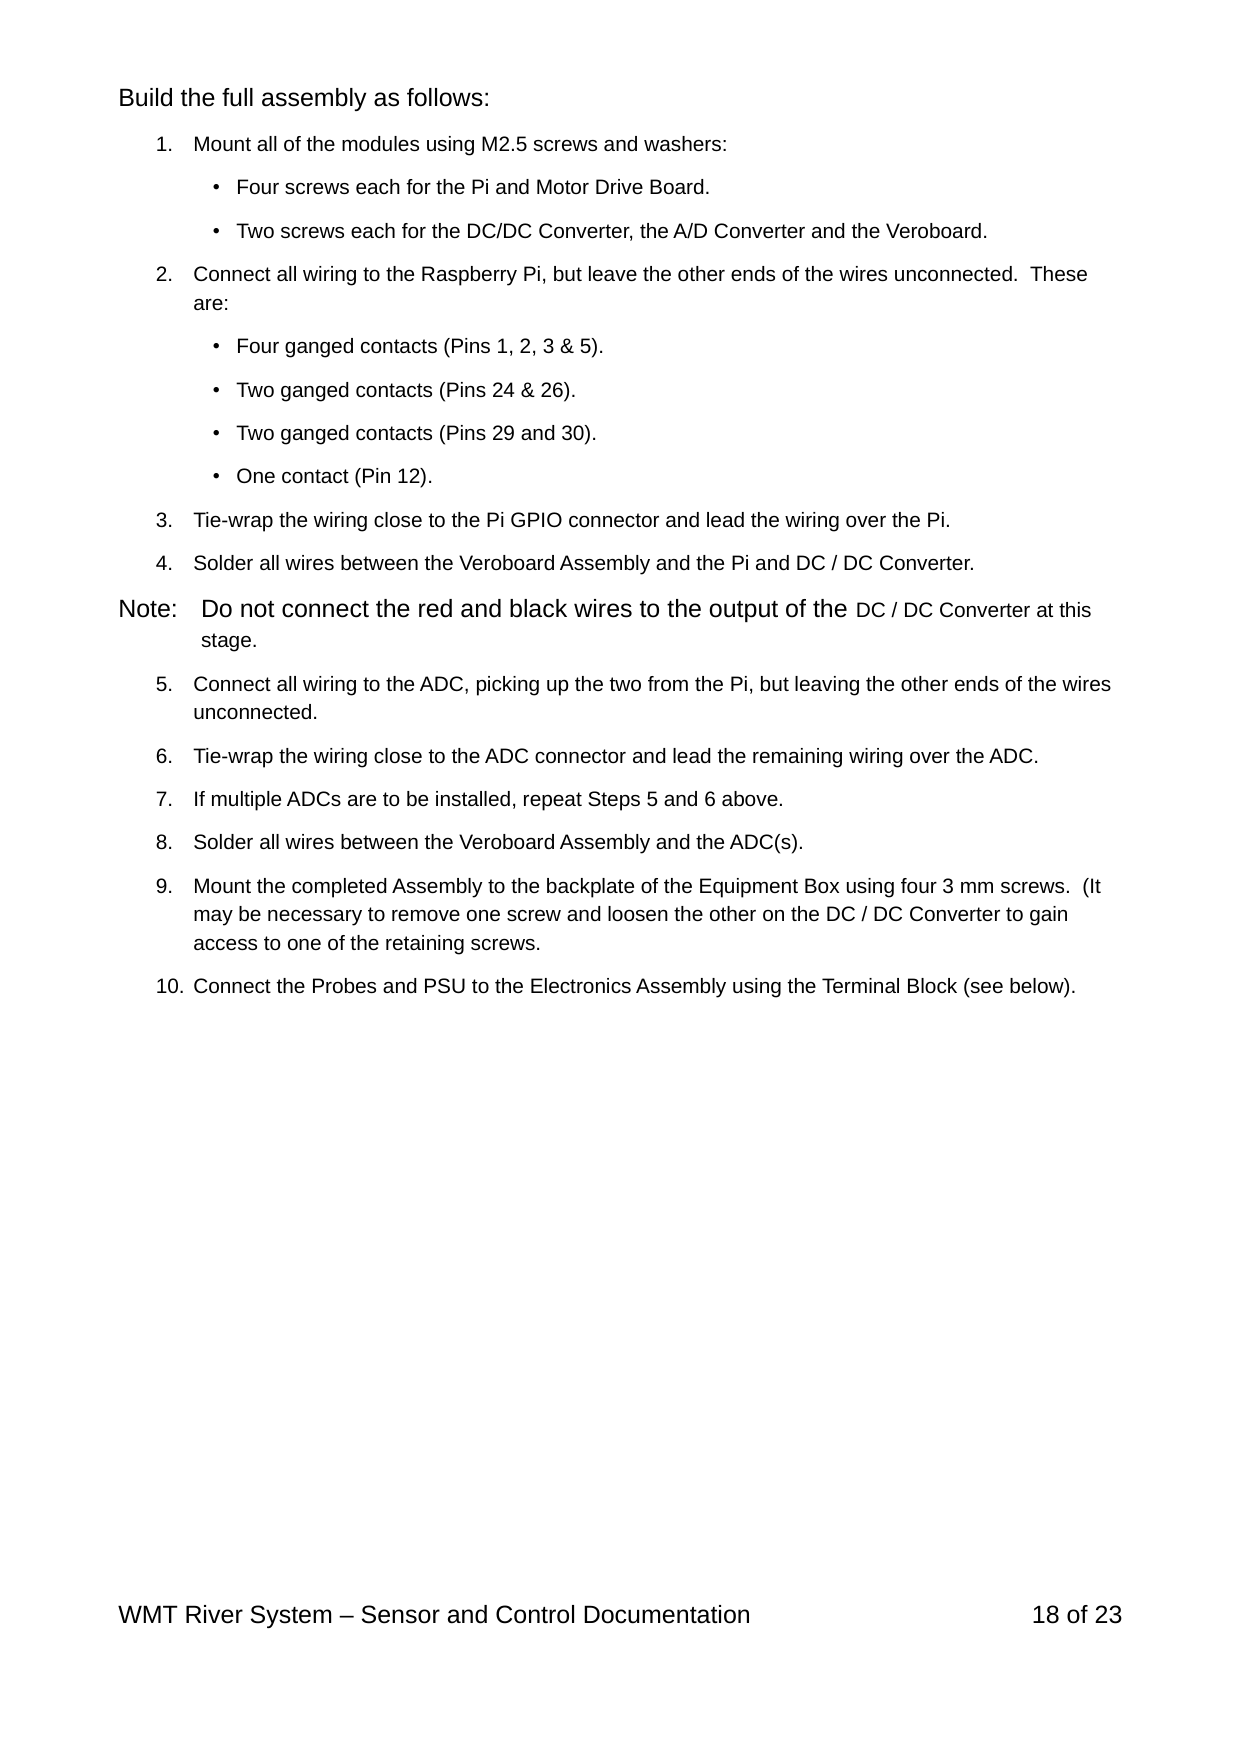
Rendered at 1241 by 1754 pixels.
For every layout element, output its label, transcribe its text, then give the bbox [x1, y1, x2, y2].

list Mount the completed Assembly to the backplate of the Equipment Box using four 3 mm screws. (It may be necessary to remove one screw and loosen the other on the DC / DC Converter to gain access to one of the retaining screws. [156, 873, 1122, 955]
list Two screws each for the DC/DC Converter, the A/D Converter and the Veroboard. [213, 218, 1122, 243]
list Connect the Probes and PSU to the Electronics Assembly using the Terminal Block (see below). [156, 974, 1122, 998]
list Solder all wires between the Veroboard Assembly and the ADC(s). [156, 830, 1122, 854]
list If multiple ADCs are to be installed, repeat Steps 5 and 6 above. [156, 787, 1122, 811]
list One contact (Pin 12). [213, 464, 1122, 488]
list Solder all wires between the Veroboard Assembly and the Pi and DC / DC Converter. [156, 551, 1122, 575]
list Tie-wrap the wiring close to the ADC connector and lead the remaining wiring over the ADC. [156, 743, 1122, 767]
list Four screws each for the Pi and Motor Drive Board. [213, 175, 1122, 199]
list Four ganged contacts (Pins 1, 2, 3 & 5). [213, 334, 1122, 358]
list Two ganged contacts (Pins 24 & 26). [213, 377, 1122, 402]
list Connect all wiring to the Raspberry Pi, but leave the other ends of the wires unconnected. These are: [156, 262, 1122, 315]
list Tie-wrap the wiring close to the Pi GPIO connector and lead the wiring over the Pi. [156, 508, 1122, 532]
list Mount all of the modules using M2.5 screws and washers: [156, 132, 1122, 156]
list Two ganged contacts (Pins 29 and 30). [213, 421, 1122, 445]
text Build the full assembly as follows: [118, 83, 1122, 111]
text Note: Do not connect the red and black wires to the output of the DC / DC Converter at this stage. [118, 594, 1122, 652]
list Connect all wiring to the ADC, picking up the two from the Pi, but leaving the other ends of the wires unconnected. [156, 671, 1122, 724]
